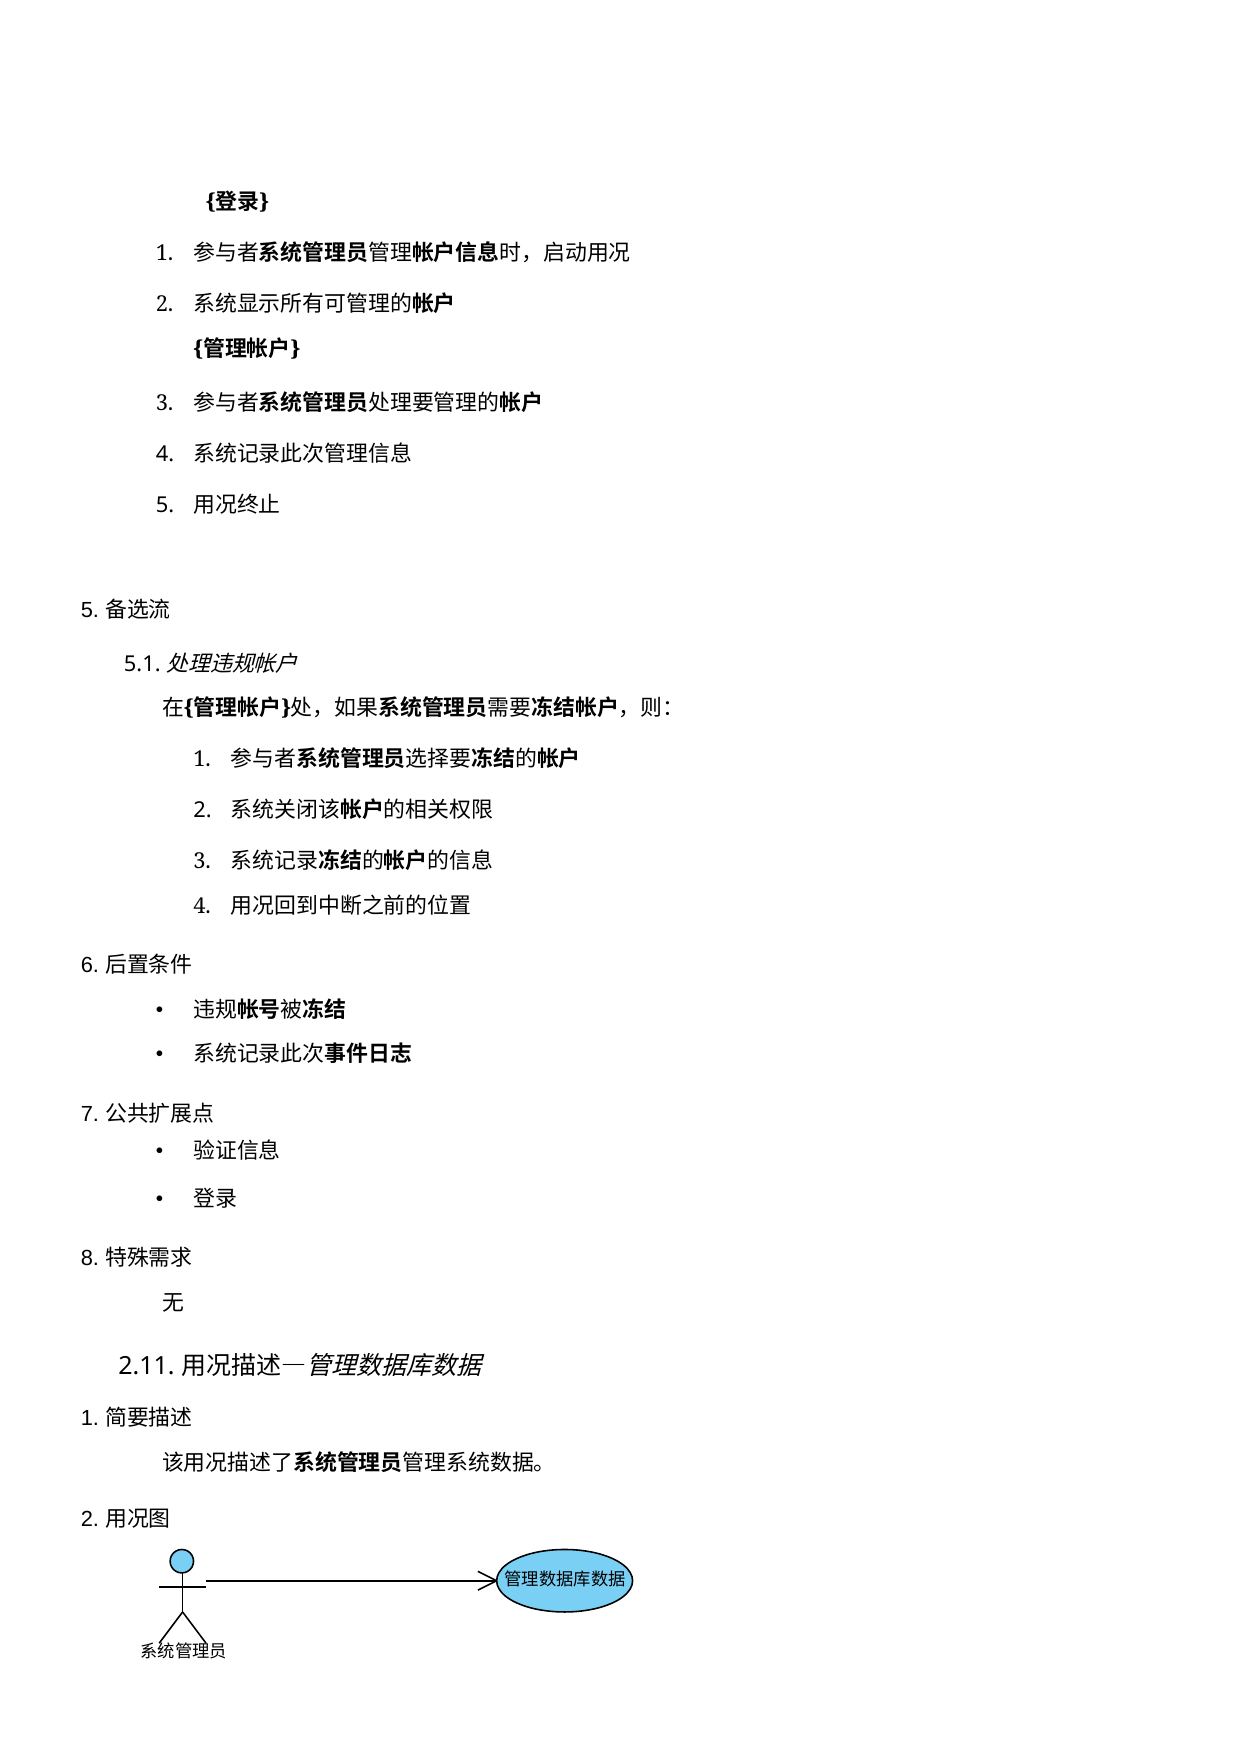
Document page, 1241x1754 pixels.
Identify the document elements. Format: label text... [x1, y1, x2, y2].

list 参与者系统管理员处理要管理的帐户 [156, 384, 1122, 416]
list 参与者系统管理员选择要冻结的帐户 [193, 741, 1122, 773]
text {登录} [118, 184, 1122, 216]
list 系统记录冻结的帐户的信息 [193, 843, 1122, 875]
list 用况终止 [156, 487, 1122, 518]
list 系统关闭该帐户的相关权限 [193, 792, 1122, 824]
subtitle 备选流 [81, 592, 1122, 623]
list 登录 [156, 1181, 1122, 1213]
list 参与者系统管理员管理帐户信息时，启动用况 [156, 235, 1122, 267]
subtitle 处理违规帐户 [118, 646, 1122, 678]
text 在{管理帐户}处，如果系统管理员需要冻结帐户，则： [118, 690, 1122, 722]
subtitle 特殊需求 [81, 1240, 1122, 1272]
subtitle 用况描述—管理数据库数据 [118, 1345, 1122, 1381]
list {管理帐户} [156, 331, 1122, 362]
list 系统显示所有可管理的帐户 [156, 286, 1122, 318]
list 用况回到中断之前的位置 [193, 888, 1122, 920]
text 无 [118, 1284, 1122, 1316]
subtitle 后置条件 [81, 947, 1122, 979]
subtitle 用况图 [81, 1501, 1122, 1533]
subtitle 简要描述 [81, 1400, 1122, 1432]
list 系统记录此次管理信息 [156, 436, 1122, 467]
text 该用况描述了系统管理员管理系统数据。 [118, 1445, 1122, 1476]
subtitle 公共扩展点 [81, 1096, 1122, 1127]
list 违规帐号被冻结 [156, 992, 1122, 1023]
list 系统记录此次事件日志 [156, 1036, 1122, 1068]
list 验证信息 [156, 1133, 1122, 1165]
